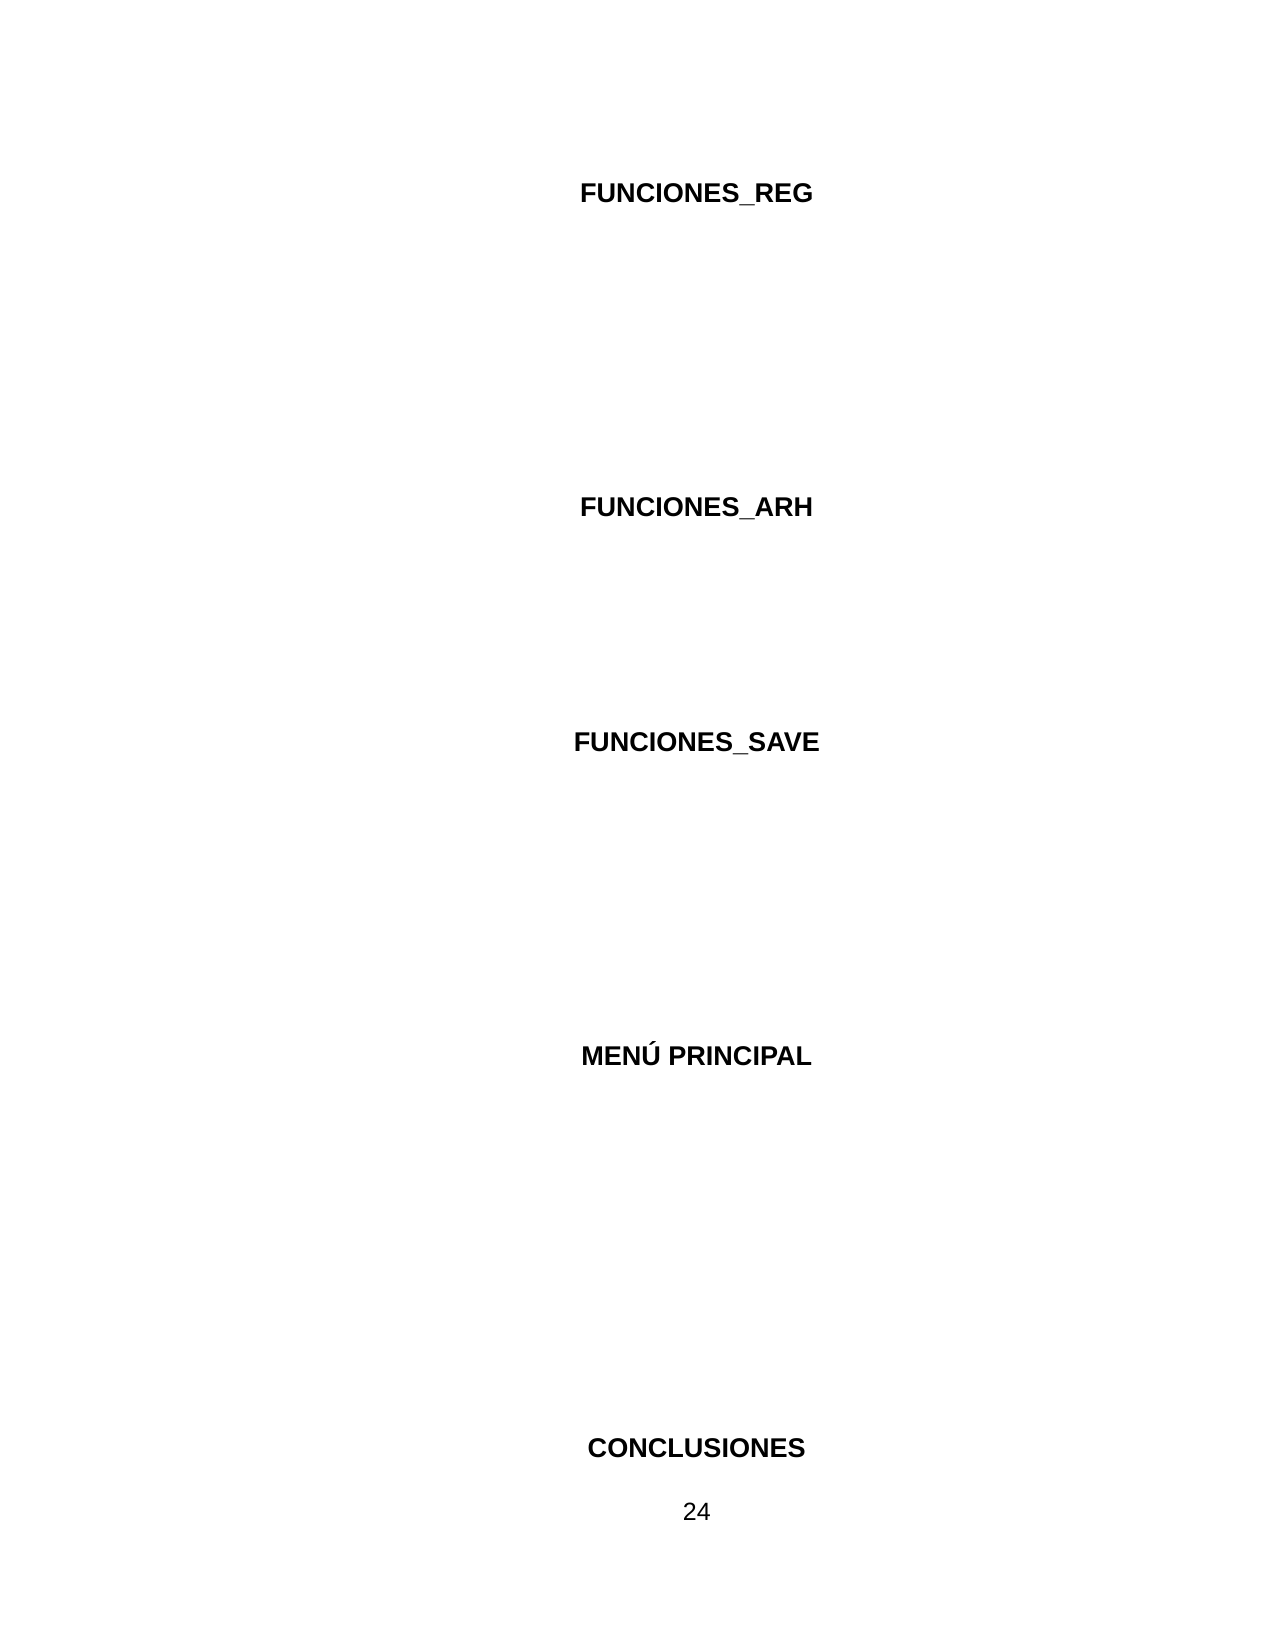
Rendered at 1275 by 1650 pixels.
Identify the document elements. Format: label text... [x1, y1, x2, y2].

subtitle Menú principal [236, 1040, 1157, 1071]
subtitle CONCLUSIONES [236, 1432, 1157, 1463]
subtitle Funciones_arh [236, 491, 1157, 522]
subtitle Funciones_save [236, 726, 1157, 757]
subtitle FUNCIONES_REG [236, 177, 1157, 208]
